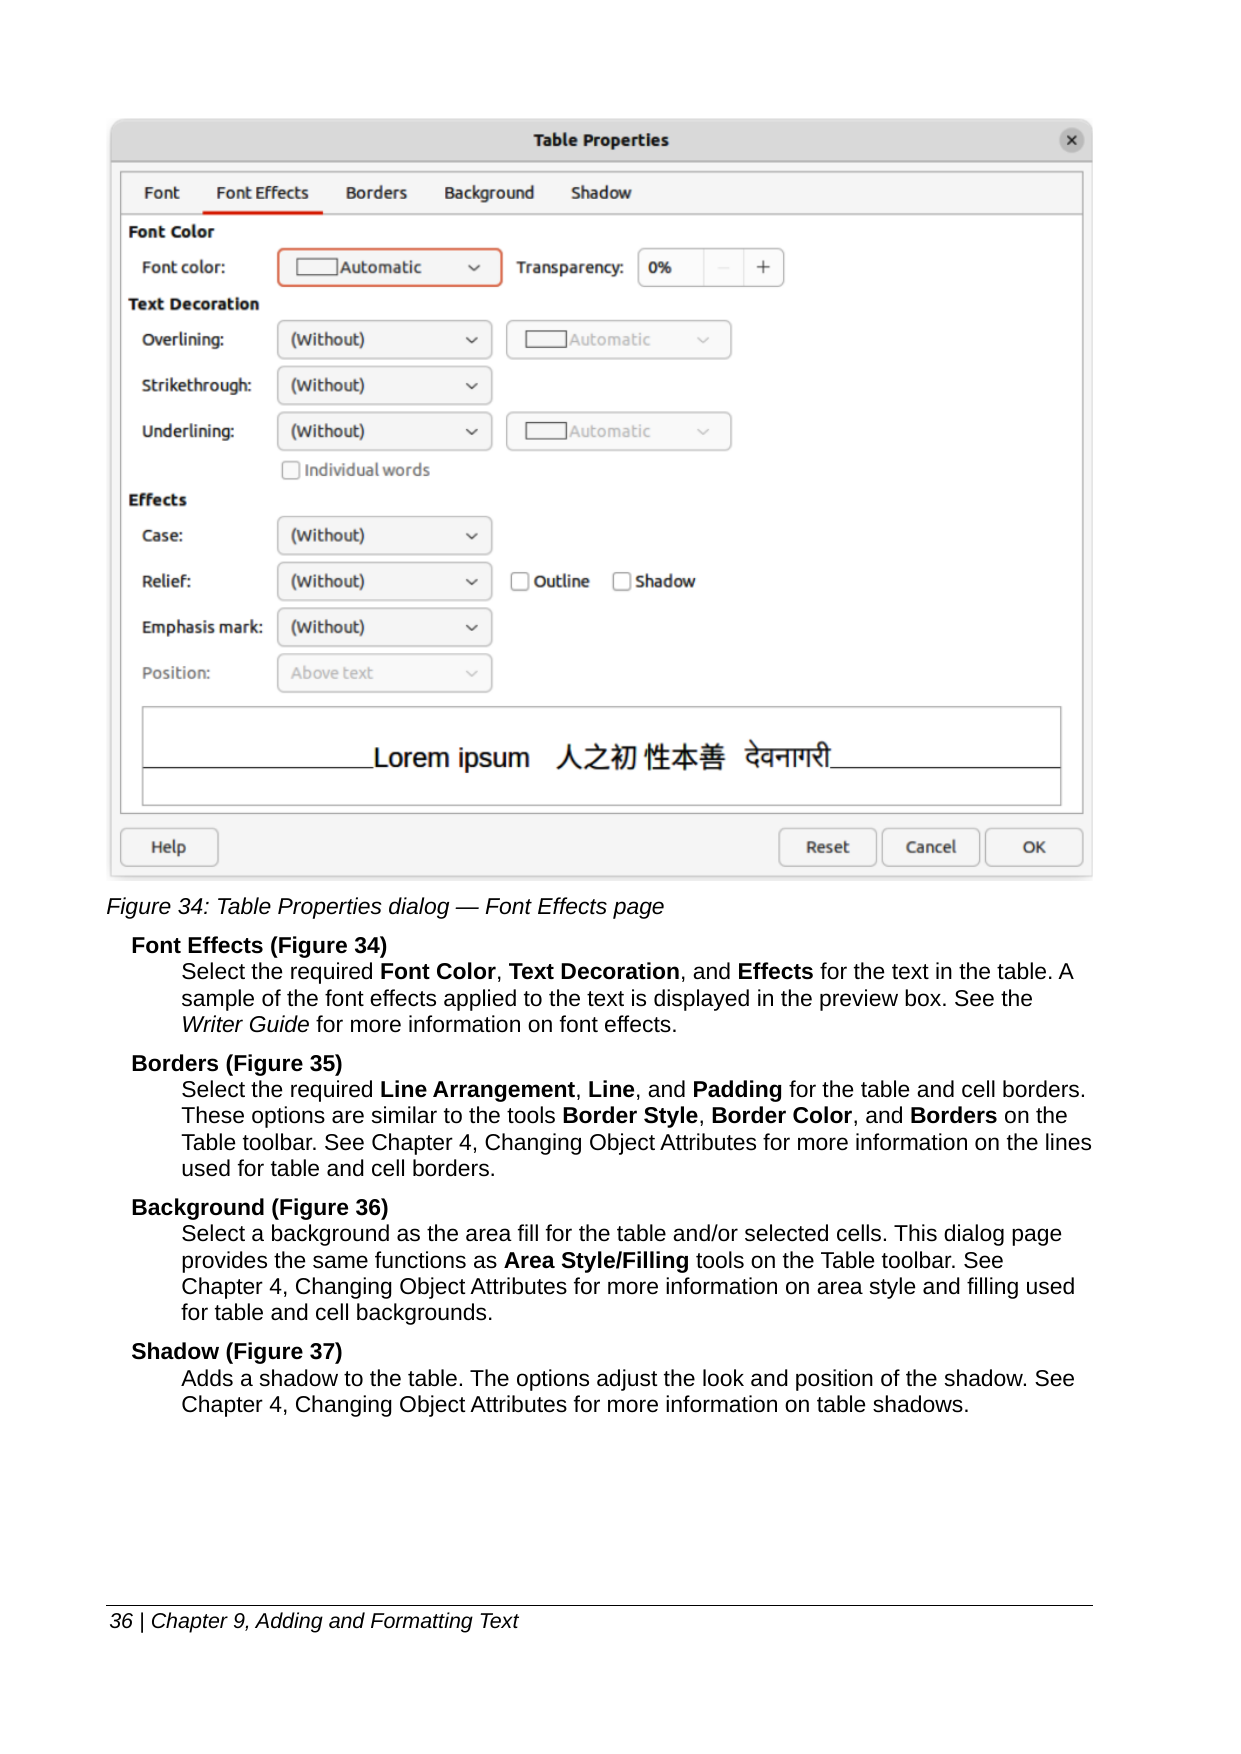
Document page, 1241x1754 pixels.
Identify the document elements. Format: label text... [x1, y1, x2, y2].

text Background (Figure 36) [131, 1194, 1093, 1220]
text Select the required Font Color, Text Decoration, and Effects for the text in the table. A sample of the font effects applied to the text is displayed in the preview box. See the Writer Guide for more information on font effects. [181, 958, 1093, 1037]
picture [106, 118, 1093, 881]
text Select a background as the area fill for the table and/or selected cells. This dialog page provides the same functions as Area Style/Filling tools on the Table toolbar. See Chapter 4, Changing Object Attributes for more information on area style and filling used for table and cell backgrounds. [181, 1220, 1093, 1326]
text Borders (Figure 35) [131, 1050, 1093, 1076]
text Font Effects (Figure 34) [131, 932, 1093, 958]
text Adds a shadow to the table. The options adjust the look and position of the shadow. See Chapter 4, Changing Object Attributes for more information on table shadows. [181, 1364, 1093, 1417]
text Figure 34: Table Properties dialog — Font Effects page [106, 893, 1093, 919]
text Select the required Line Arrangement, Line, and Padding for the table and cell borders. These options are similar to the tools Border Style, Border Color, and Borders on the Table toolbar. See Chapter 4, Changing Object Attributes for more information on the lines used for table and cell borders. [181, 1076, 1093, 1181]
text Shadow (Figure 37) [131, 1338, 1093, 1364]
